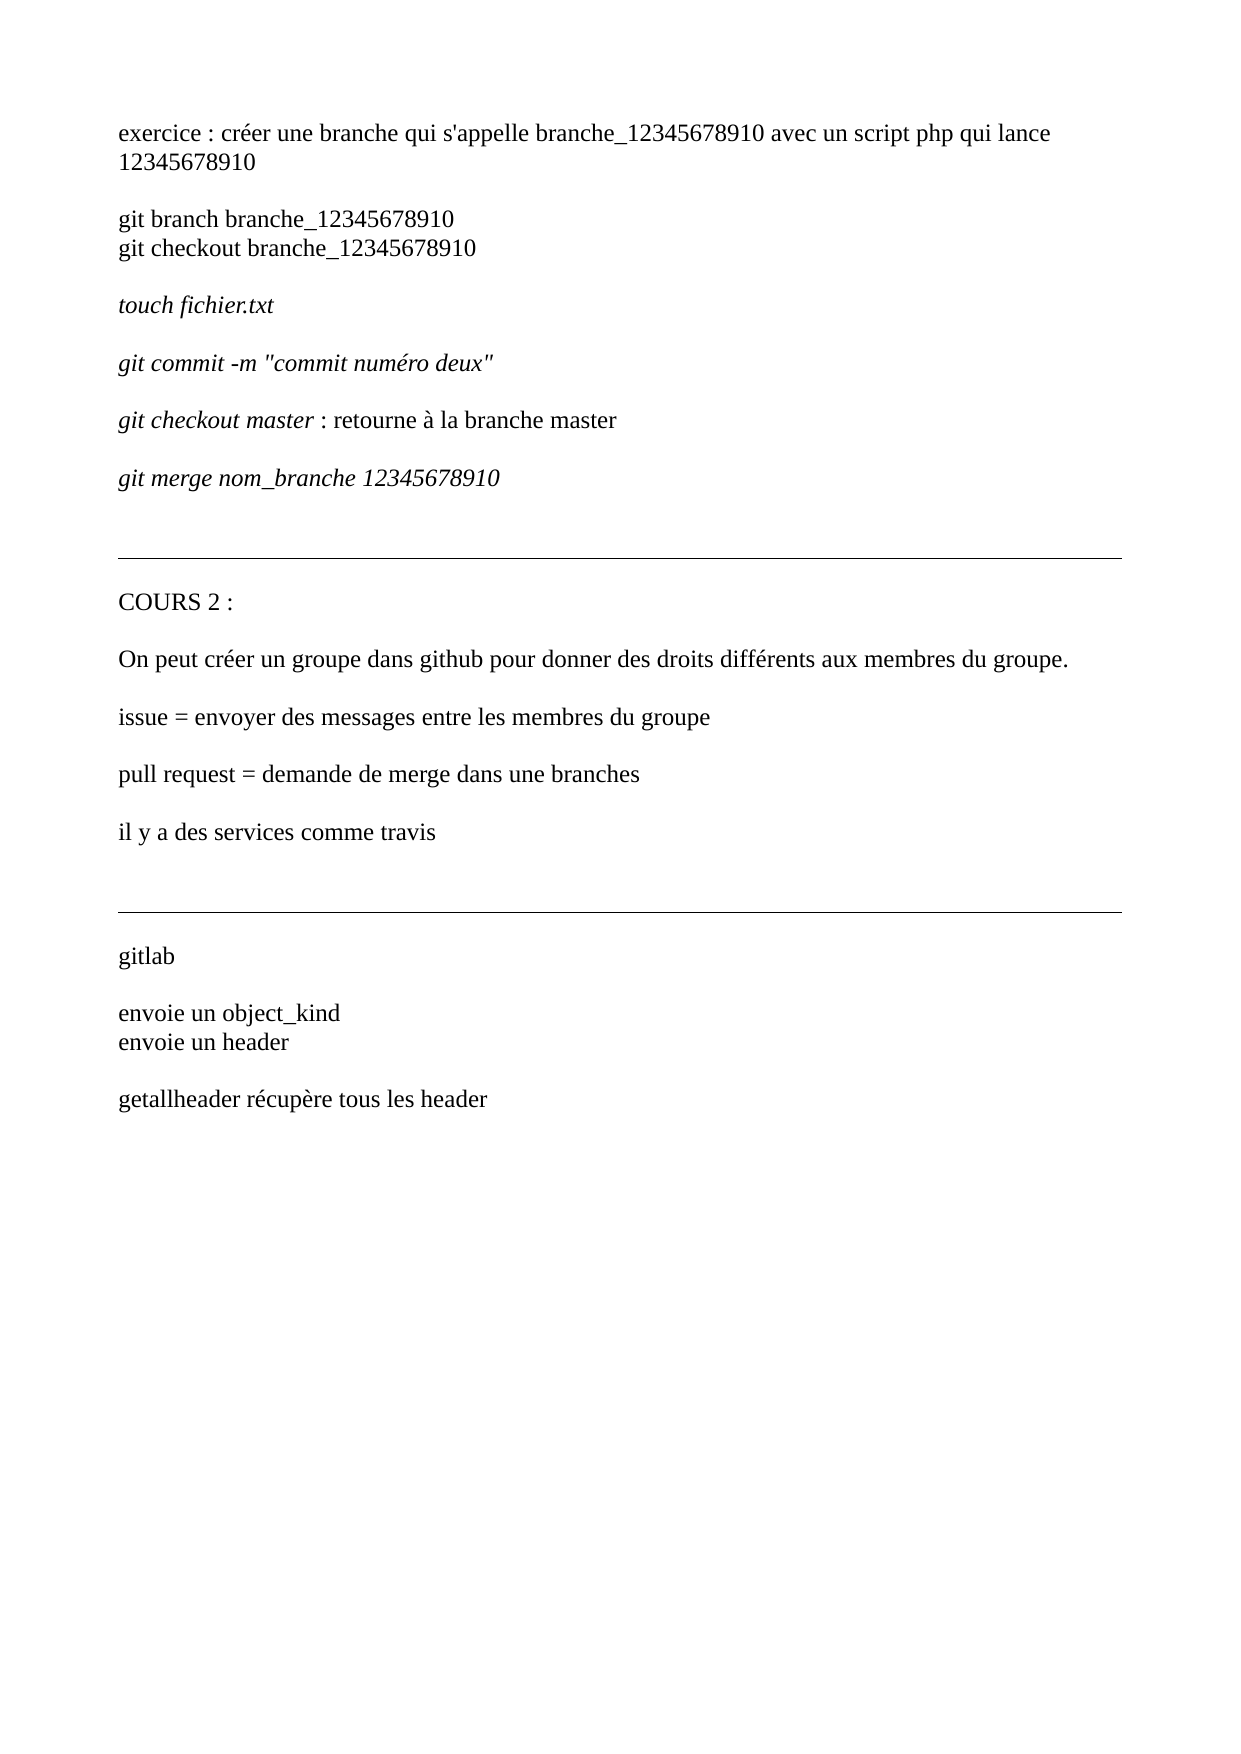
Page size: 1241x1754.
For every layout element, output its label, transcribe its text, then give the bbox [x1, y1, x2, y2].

text git checkout master : retourne à la branche master [118, 406, 1122, 434]
text envoie un object_kind [118, 998, 1122, 1027]
text pull request = demande de merge dans une branches [118, 759, 1122, 788]
text COURS 2 : [118, 587, 1122, 616]
text touch fichier.txt [118, 291, 1122, 319]
text git commit -m "commit numéro deux" [118, 348, 1122, 377]
text issue = envoyer des messages entre les membres du groupe [118, 702, 1122, 731]
text envoie un header [118, 1027, 1122, 1056]
text git checkout branche_12345678910 [118, 233, 1122, 262]
text il y a des services comme travis [118, 817, 1122, 846]
text git merge nom_branche 12345678910 [118, 463, 1122, 492]
text git branch branche_12345678910 [118, 204, 1122, 233]
text getallheader récupère tous les header [118, 1084, 1122, 1113]
text exercice : créer une branche qui s'appelle branche_12345678910 avec un script php qui lance 12345678910 [118, 118, 1122, 176]
text On peut créer un groupe dans github pour donner des droits différents aux membres du groupe. [118, 644, 1122, 673]
text gitlab [118, 941, 1122, 969]
